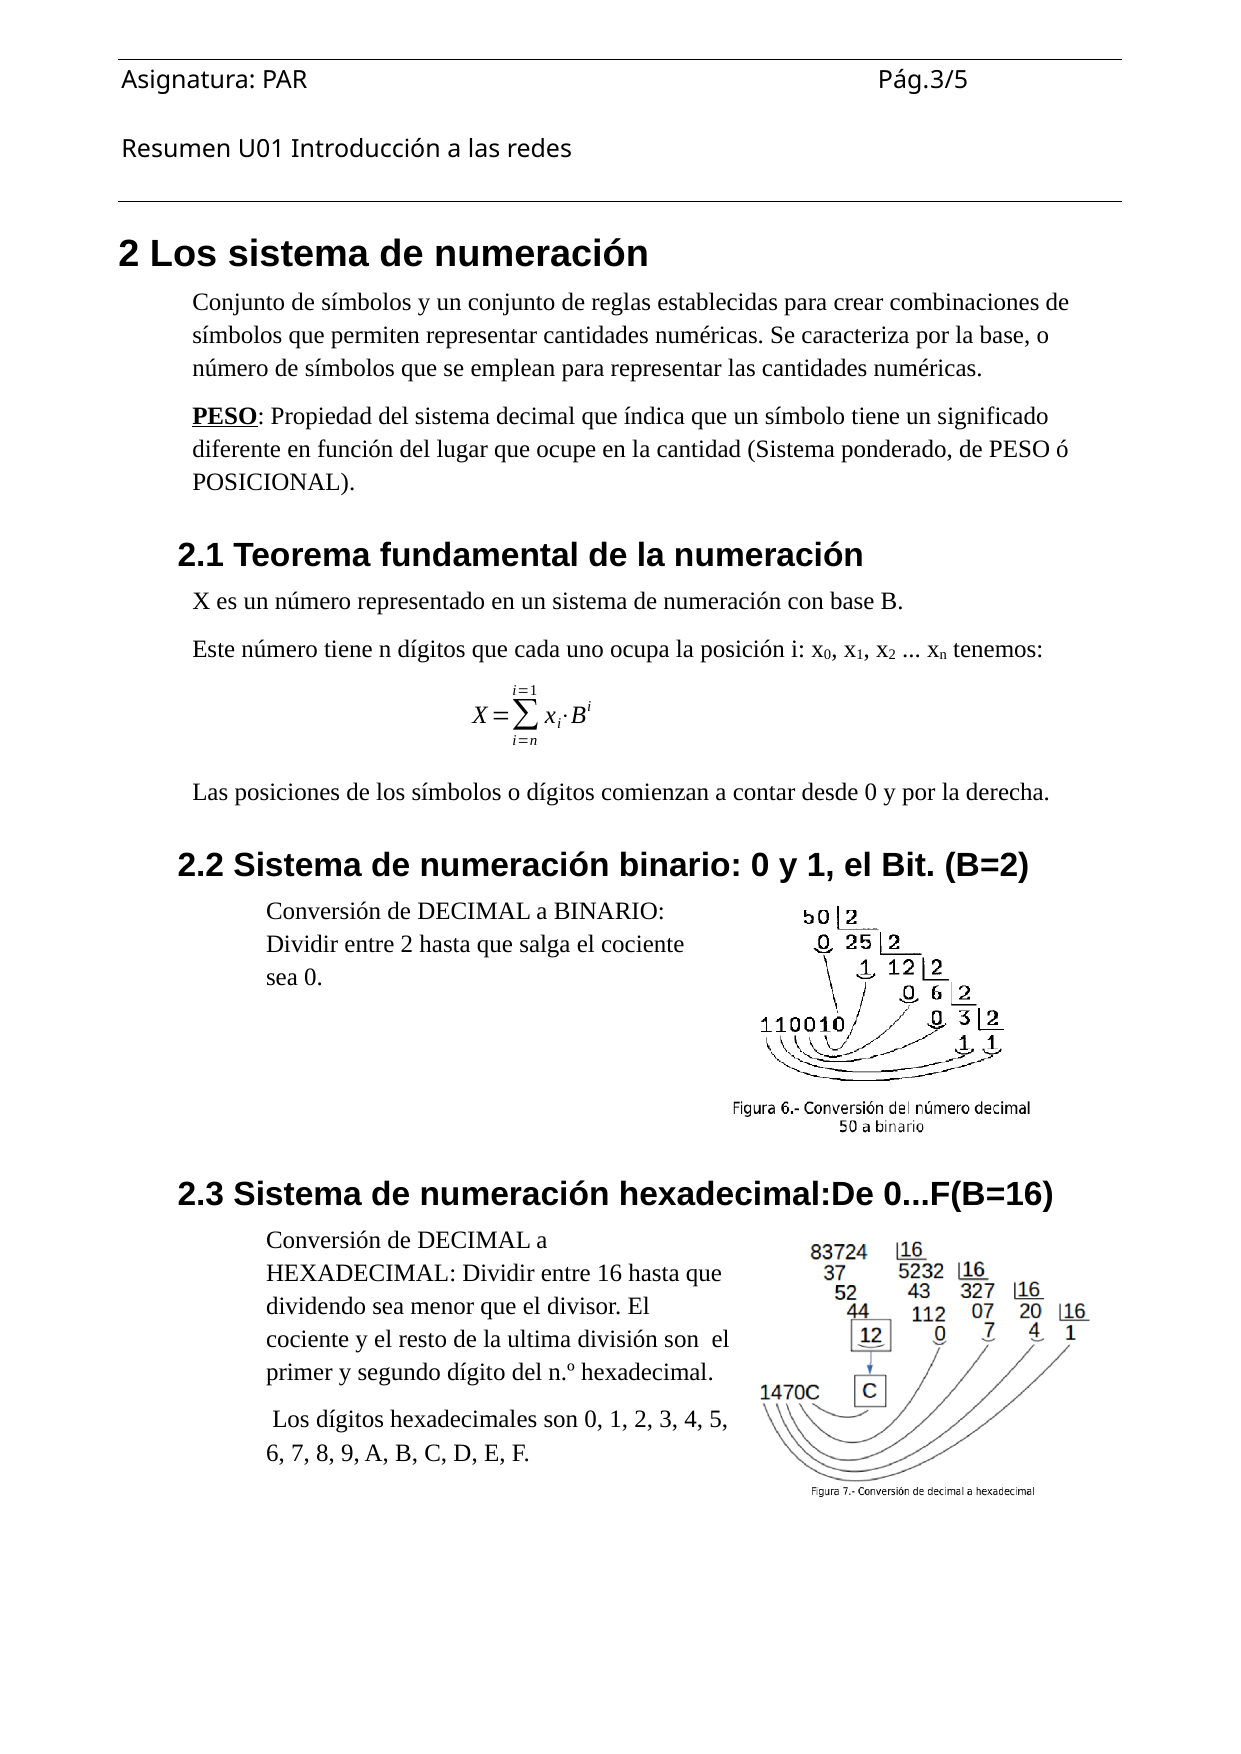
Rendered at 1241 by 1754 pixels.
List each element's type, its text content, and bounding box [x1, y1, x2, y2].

text Las posiciones de los símbolos o dígitos comienzan a contar desde 0 y por la derecha. [192, 777, 1122, 806]
subtitle 2 Los sistema de numeración [118, 231, 1122, 275]
text [1093, 1404, 1122, 1466]
text Conversión de DECIMAL a HEXADECIMAL: Dividir entre 16 hasta que dividendo sea menor que el divisor. El cociente y el resto de la ultima división son el primer y segundo dígito del n.º hexadecimal. [266, 1225, 1122, 1386]
text Este número tiene n dígitos que cada uno ocupa la posición i: x0, x1, x2 ... xn tenemos: [192, 634, 1122, 663]
subtitle 2.1 Teorema fundamental de la numeración [177, 535, 1122, 574]
picture [700, 893, 1046, 1144]
text Conversión de DECIMAL a BINARIO: Dividir entre 2 hasta que salga el cociente sea 0. [266, 896, 700, 991]
subtitle 2.2 Sistema de numeración binario: 0 y 1, el Bit. (B=2) [177, 845, 1122, 884]
text X es un número representado en un sistema de numeración con base B. [192, 586, 1122, 615]
picture [734, 1231, 1093, 1507]
subtitle 2.3 Sistema de numeración hexadecimal:De 0...F(B=16) [177, 1174, 1122, 1212]
text Los dígitos hexadecimales son 0, 1, 2, 3, 4, 5, 6, 7, 8, 9, A, B, C, D, E, F. [266, 1404, 734, 1466]
text Conjunto de símbolos y un conjunto de reglas establecidas para crear combinaciones de símbolos que permiten representar cantidades numéricas. Se caracteriza por la base, o número de símbolos que se emplean para representar las cantidades numéricas. [192, 287, 1122, 382]
text PESO: Propiedad del sistema decimal que índica que un símbolo tiene un significado diferente en función del lugar que ocupe en la cantidad (Sistema ponderado, de PESO ó POSICIONAL). [192, 401, 1122, 496]
text [1046, 896, 1122, 991]
